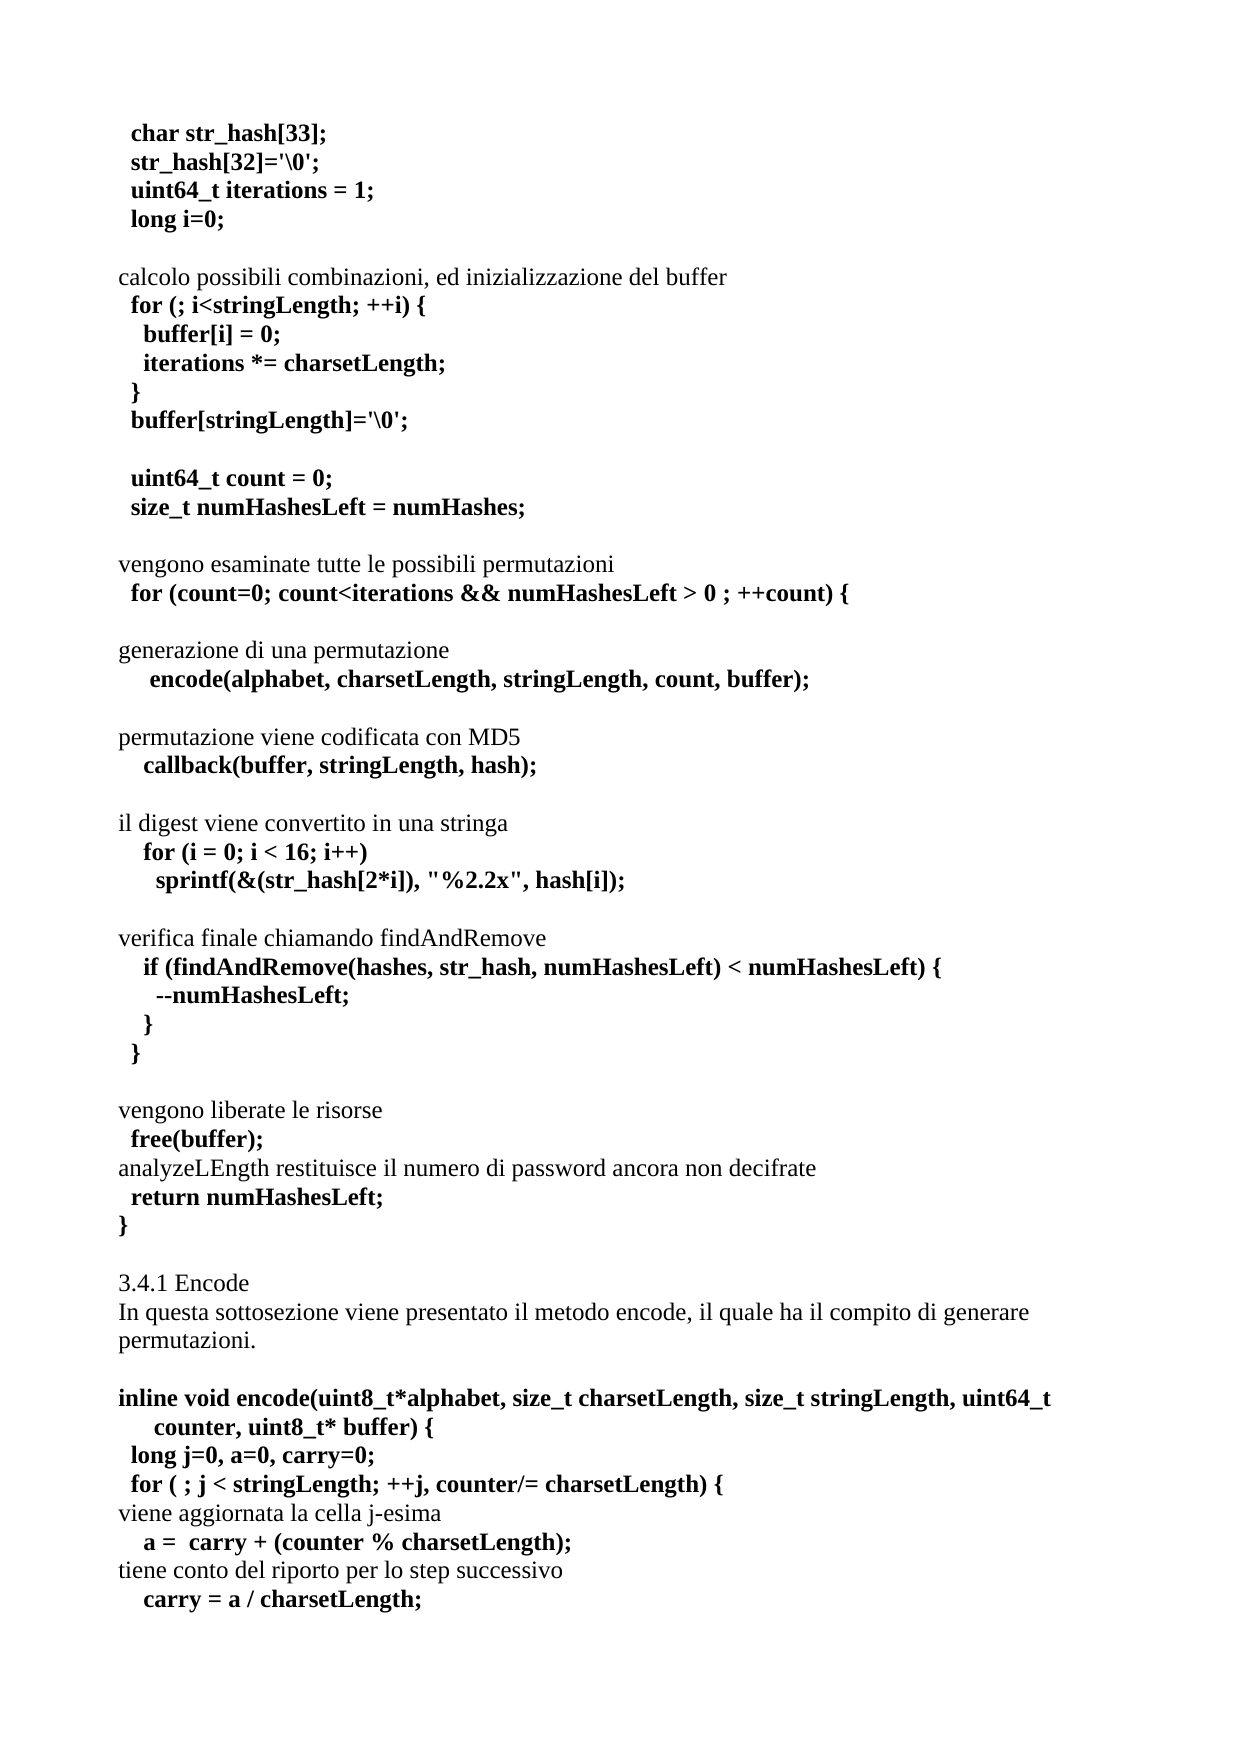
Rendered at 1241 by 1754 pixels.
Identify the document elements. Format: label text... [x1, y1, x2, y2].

text free(buffer); [118, 1124, 1122, 1153]
text generazione di una permutazione [118, 636, 1122, 664]
text inline void encode(uint8_t*alphabet, size_t charsetLength, size_t stringLength, uint64_t counter, uint8_t* buffer) { [118, 1383, 1122, 1441]
text tiene conto del riporto per lo step successivo [118, 1556, 1122, 1584]
text viene aggiornata la cella j-esima [118, 1498, 1122, 1527]
text } [118, 1211, 1122, 1239]
text for ( ; j < stringLength; ++j, counter/= charsetLength) { [118, 1469, 1122, 1498]
text callback(buffer, stringLength, hash); [118, 751, 1122, 779]
text 3.4.1 Encode [118, 1268, 1122, 1297]
text for (i = 0; i < 16; i++) [118, 837, 1122, 866]
text analyzeLEngth restituisce il numero di password ancora non decifrate [118, 1153, 1122, 1182]
text In questa sottosezione viene presentato il metodo encode, il quale ha il compito di generare permutazioni. [118, 1297, 1122, 1354]
text vengono liberate le risorse [118, 1096, 1122, 1124]
text a = carry + (counter % charsetLength); [118, 1527, 1122, 1556]
text buffer[i] = 0; [118, 319, 1122, 348]
text size_t numHashesLeft = numHashes; [118, 492, 1122, 521]
text char str_hash[33]; [118, 118, 1122, 147]
text il digest viene convertito in una stringa [118, 808, 1122, 837]
text if (findAndRemove(hashes, str_hash, numHashesLeft) < numHashesLeft) { [118, 952, 1122, 981]
text encode(alphabet, charsetLength, stringLength, count, buffer); [118, 664, 1122, 693]
text iterations *= charsetLength; [118, 348, 1122, 377]
text uint64_t iterations = 1; [118, 176, 1122, 204]
text } [118, 1009, 1122, 1038]
text str_hash[32]='\0'; [118, 147, 1122, 176]
text sprintf(&(str_hash[2*i]), "%2.2x", hash[i]); [118, 866, 1122, 894]
text return numHashesLeft; [118, 1182, 1122, 1211]
text long j=0, a=0, carry=0; [118, 1441, 1122, 1469]
text } [118, 377, 1122, 406]
text uint64_t count = 0; [118, 463, 1122, 492]
text } [118, 1038, 1122, 1067]
text buffer[stringLength]='\0'; [118, 406, 1122, 434]
text long i=0; [118, 204, 1122, 233]
text permutazione viene codificata con MD5 [118, 722, 1122, 751]
text for (count=0; count<iterations && numHashesLeft > 0 ; ++count) { [118, 578, 1122, 607]
text --numHashesLeft; [118, 981, 1122, 1009]
text verifica finale chiamando findAndRemove [118, 923, 1122, 952]
text vengono esaminate tutte le possibili permutazioni [118, 549, 1122, 578]
text carry = a / charsetLength; [118, 1584, 1122, 1613]
text for (; i<stringLength; ++i) { [118, 291, 1122, 319]
text calcolo possibili combinazioni, ed inizializzazione del buffer [118, 262, 1122, 291]
